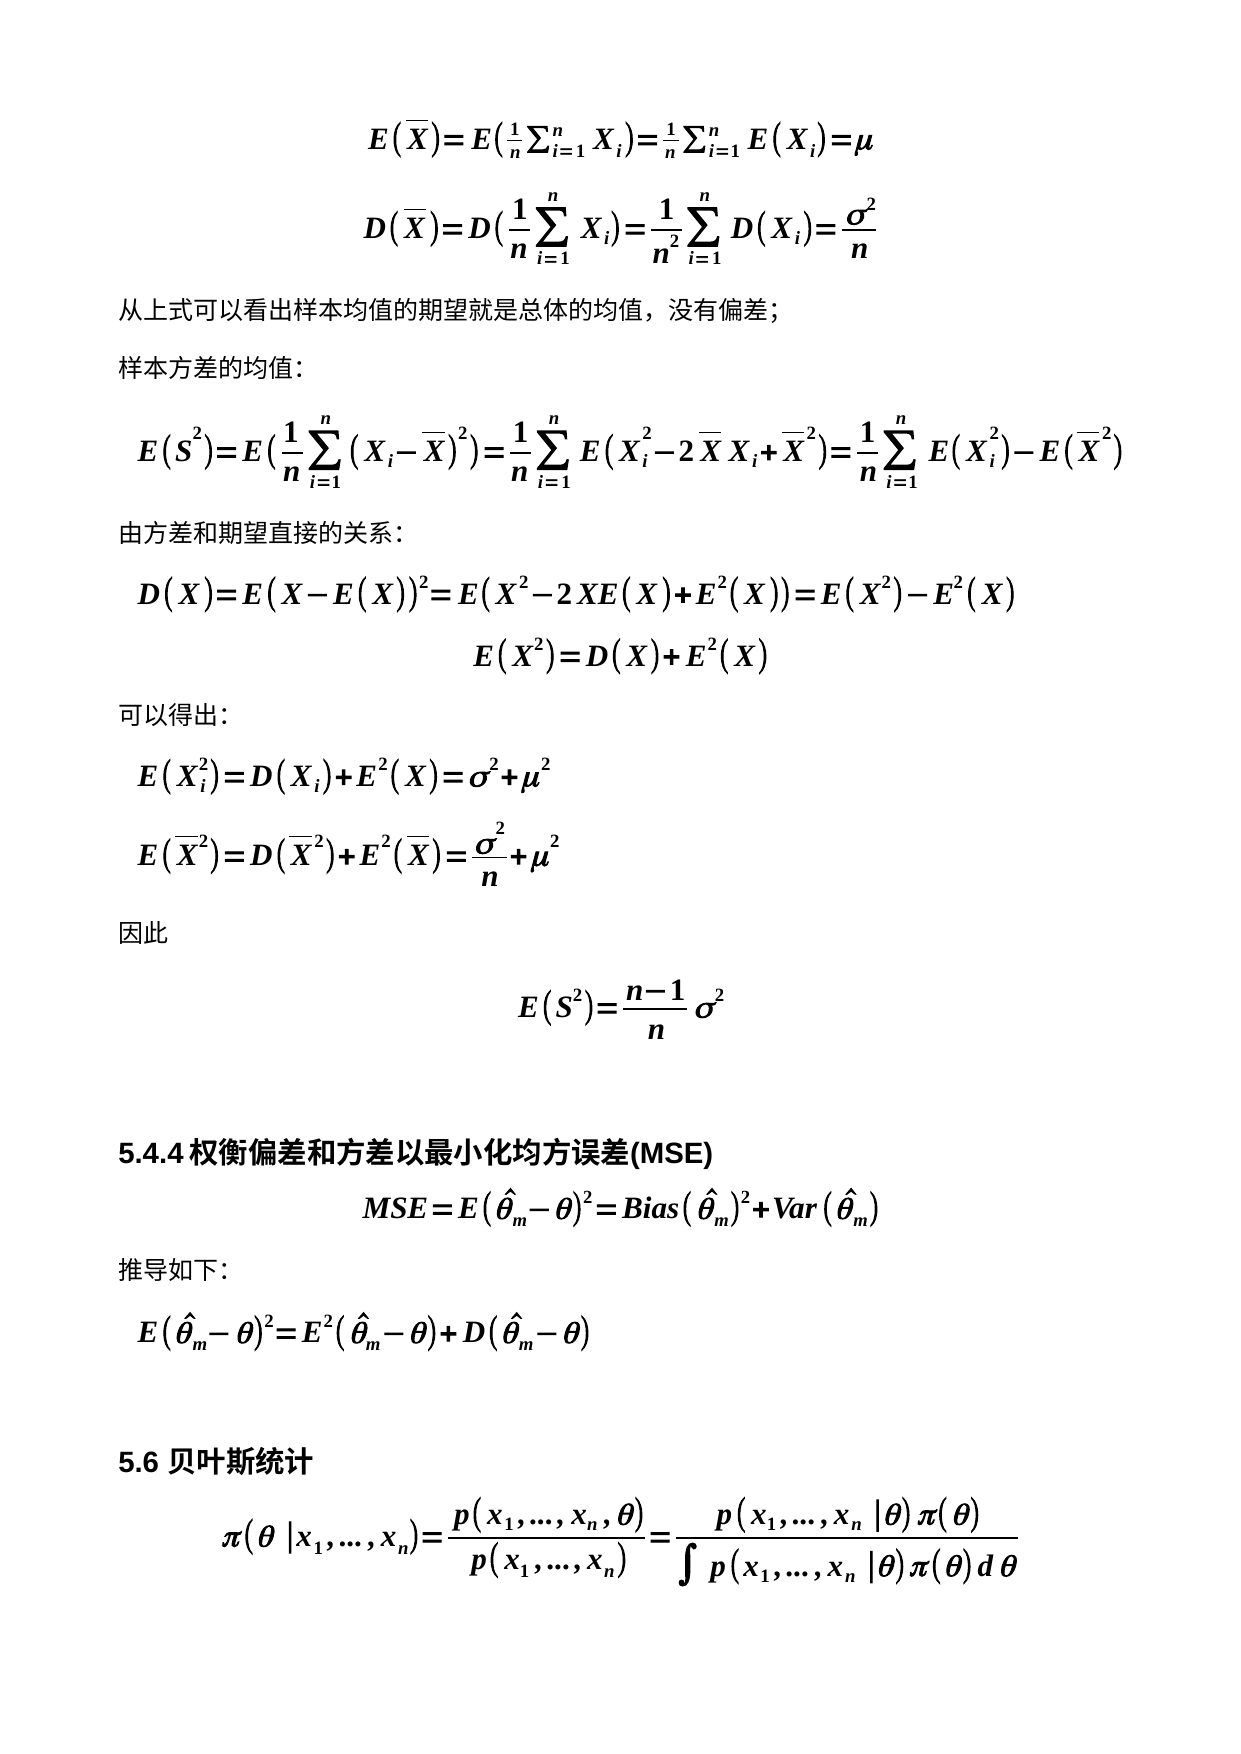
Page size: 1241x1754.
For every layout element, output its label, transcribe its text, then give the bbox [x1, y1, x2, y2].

text 因此 [118, 914, 1122, 950]
subtitle 5.6 贝叶斯统计 [118, 1438, 1122, 1481]
text 由方差和期望直接的关系： [118, 513, 1122, 549]
text 推导如下： [118, 1251, 1122, 1287]
text 从上式可以看出样本均值的期望就是总体的均值，没有偏差； [118, 291, 1122, 327]
text 样本方差的均值： [118, 349, 1122, 385]
text 可以得出： [118, 696, 1122, 732]
subtitle 5.4.4权衡偏差和方差以最小化均方误差(MSE) [118, 1129, 1122, 1172]
